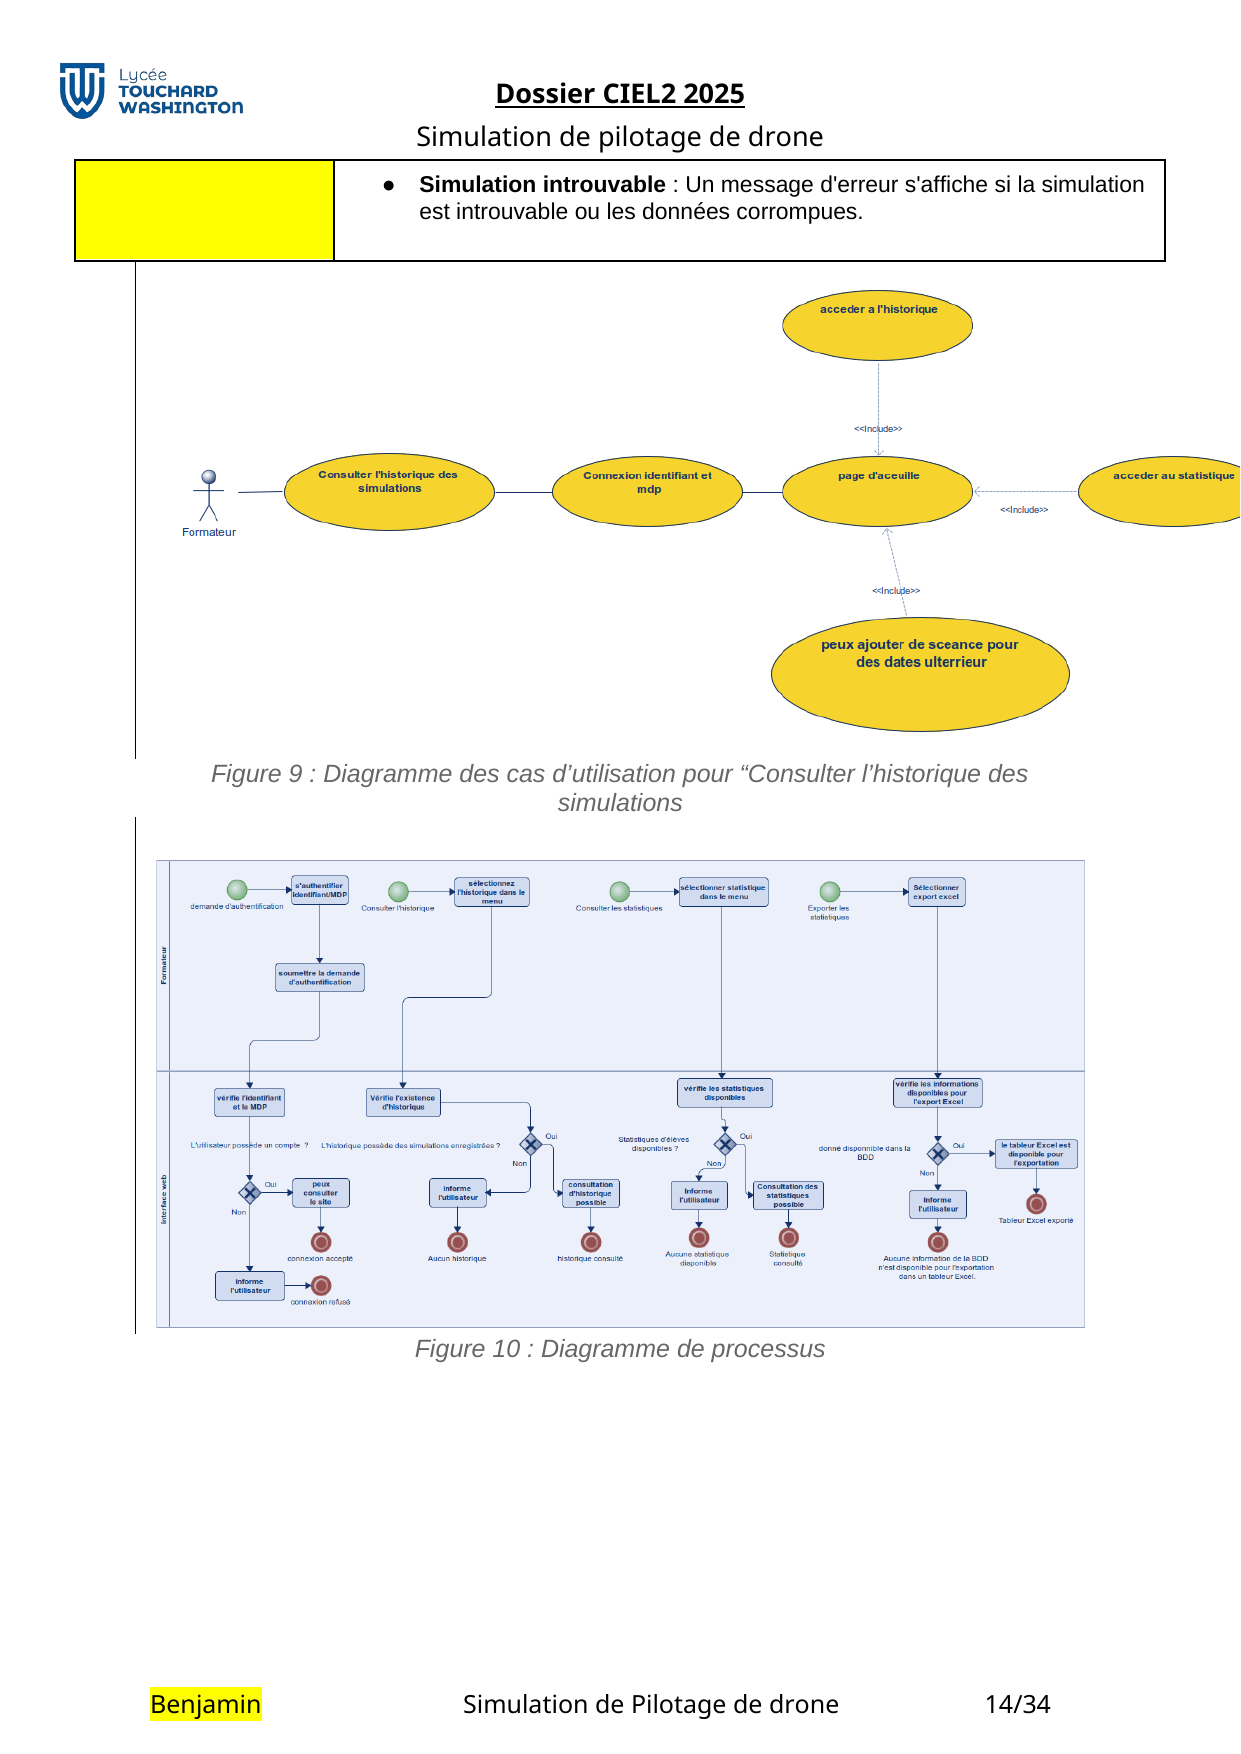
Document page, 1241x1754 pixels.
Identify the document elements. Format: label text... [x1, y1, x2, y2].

text Figure 9 : Diagramme des cas d’utilisation pour “Consulter l’historique des simulations [150, 759, 1090, 817]
picture [168, 280, 1241, 741]
table_cell [76, 161, 333, 259]
picture [15, 18, 287, 163]
picture [150, 817, 1091, 1334]
table_cell Aucun historique disponible : Un message informe le formateur et l'élève de l'absence de données si aucune simulation n'est enregistrée ou pas encore effectuée. Aucune statistique disponible : Même message en cas d'absence de statistiques enregistrées. Erreur de connexion ou réseau : En cas d'erreur de connexion, un message d'erreur informe le formateur et les élèves de réessayer plus tard. Simulation introuvable : Un message d'erreur s'affiche si la simulation est introuvable ou les données corrompues. [335, 161, 1164, 259]
text Figure 10 : Diagramme de processus [150, 1334, 1090, 1362]
